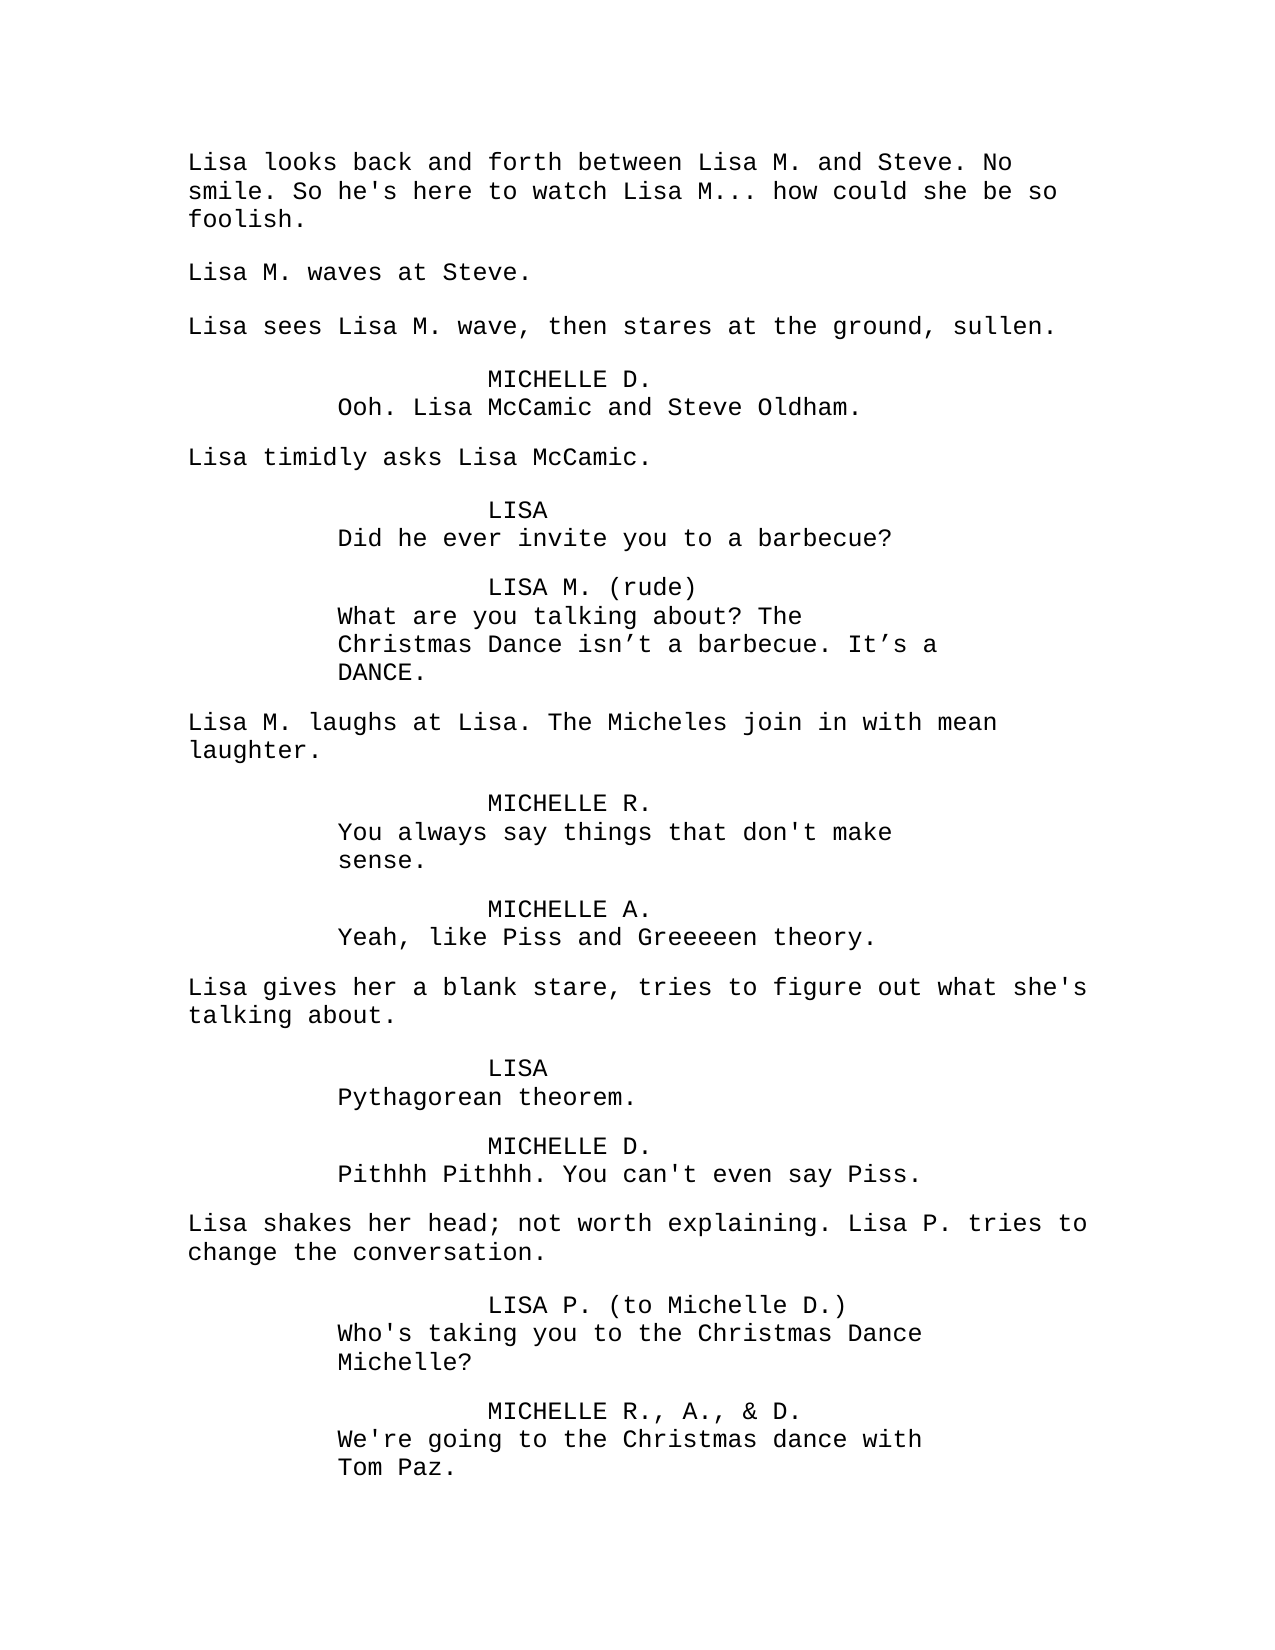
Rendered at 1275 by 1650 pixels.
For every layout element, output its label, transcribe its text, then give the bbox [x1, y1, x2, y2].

text Lisa sees Lisa M. wave, then stares at the ground, sullen. [187, 313, 1087, 342]
text Lisa M. waves at Steve. [187, 260, 1087, 288]
text MICHELLE A. [187, 897, 1087, 925]
text Lisa M. laughs at Lisa. The Micheles join in with mean laughter. [187, 709, 1087, 766]
text LISA P. (to Michelle D.) [187, 1292, 1087, 1321]
text Lisa looks back and forth between Lisa M. and Steve. No smile. So he's here to watch Lisa M... how could she be so foolish. [187, 150, 1087, 235]
text MICHELLE D. [187, 1133, 1087, 1162]
text Did he ever invite you to a barbecue? [337, 526, 937, 554]
text Pythagorean theorem. [337, 1084, 937, 1112]
text Yeah, like Piss and Greeeeen theory. [337, 925, 937, 953]
text We're going to the Christmas dance with Tom Paz. [337, 1427, 937, 1483]
text Lisa timidly asks Lisa McCamic. [187, 444, 1087, 472]
text LISA [187, 497, 1087, 526]
text MICHELLE R. [187, 791, 1087, 819]
text Lisa gives her a blank stare, tries to figure out what she's talking about. [187, 974, 1087, 1031]
text Who's taking you to the Christmas Dance Michelle? [337, 1321, 937, 1377]
text MICHELLE D. [187, 367, 1087, 395]
text LISA [187, 1056, 1087, 1084]
text Lisa shakes her head; not worth explaining. Lisa P. tries to change the conversation. [187, 1211, 1087, 1267]
text LISA M. (rude) [187, 575, 1087, 603]
text What are you talking about? The Christmas Dance isn’t a barbecue. It’s a DANCE. [337, 603, 937, 688]
text Pithhh Pithhh. You can't even say Piss. [337, 1162, 937, 1190]
text You always say things that don't make sense. [337, 819, 937, 876]
text Ooh. Lisa McCamic and Steve Oldham. [337, 395, 937, 423]
text MICHELLE R., A., & D. [187, 1398, 1087, 1427]
